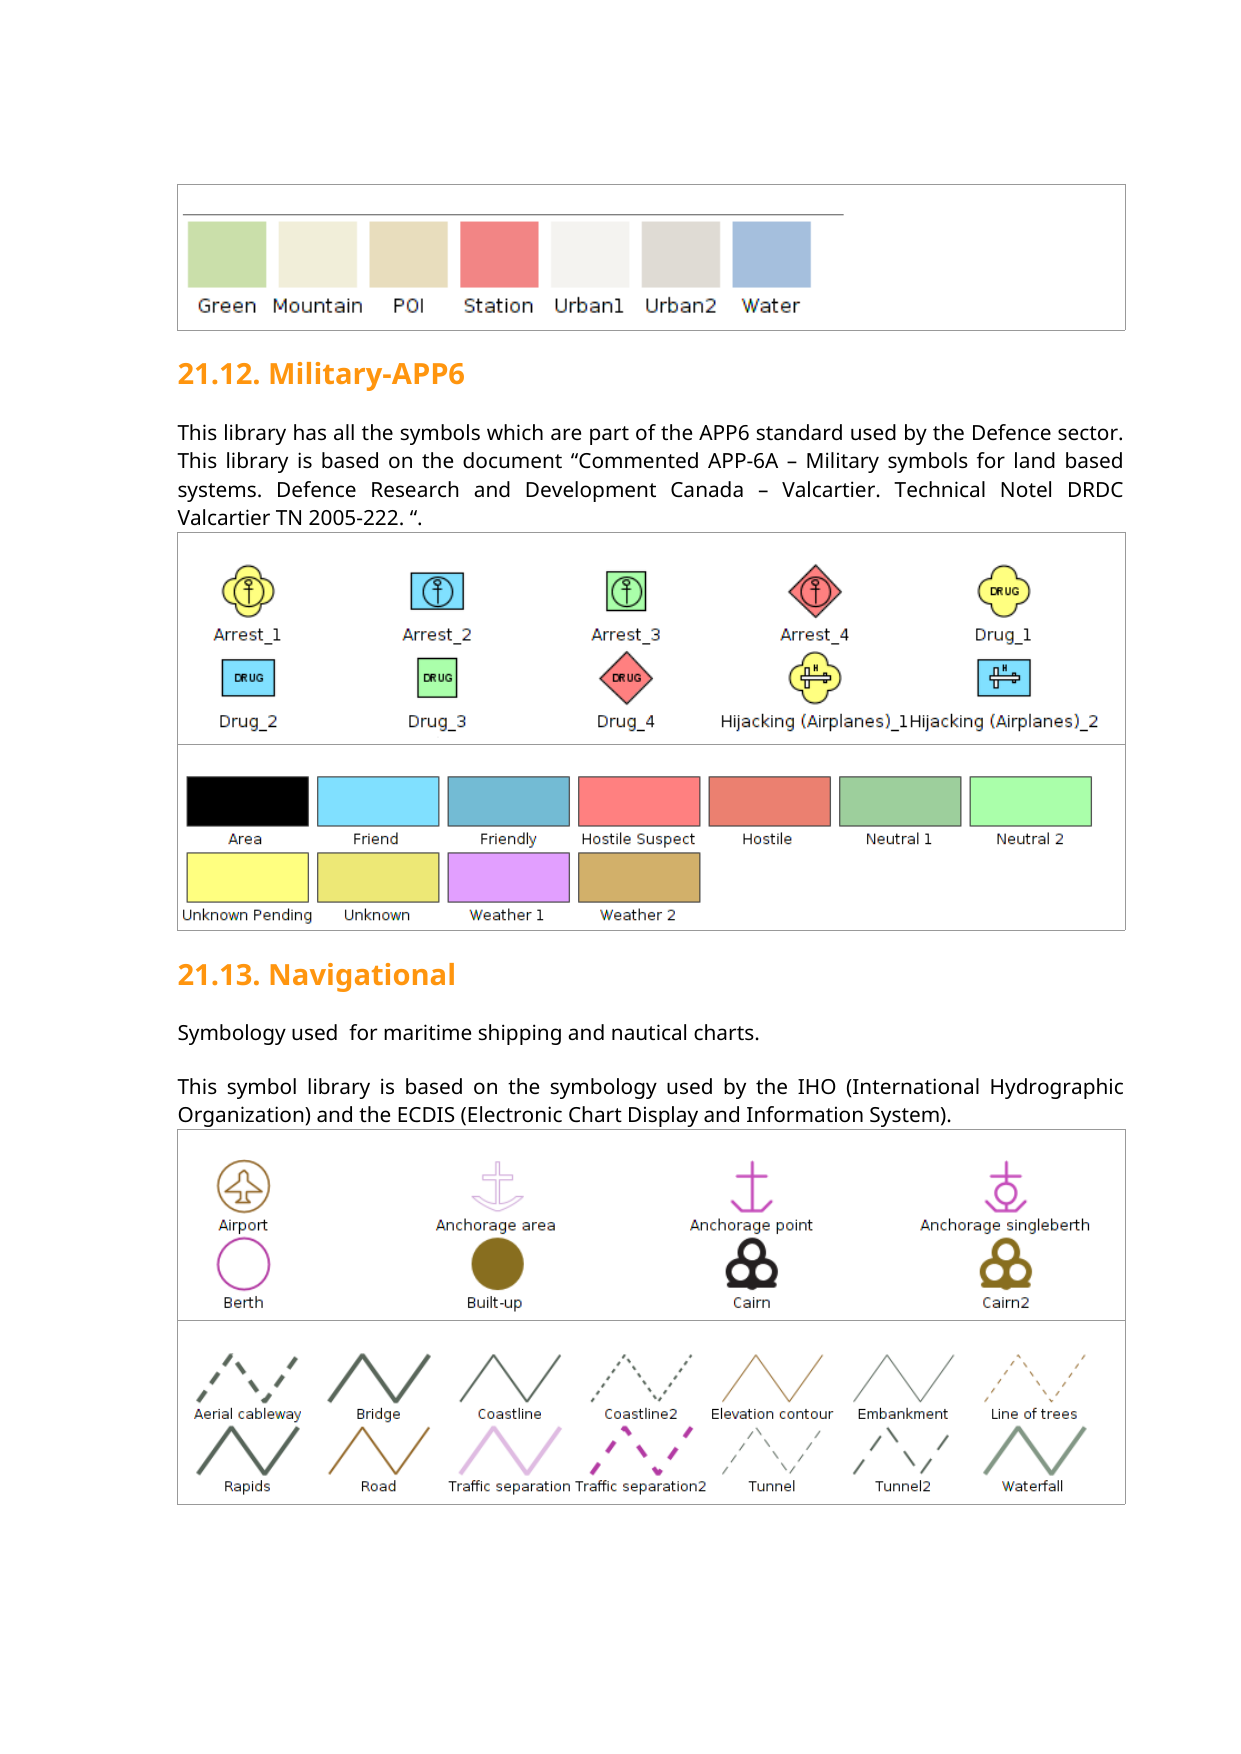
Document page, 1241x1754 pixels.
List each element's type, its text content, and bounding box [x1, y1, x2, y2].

table_header [178, 533, 1125, 743]
table_cell [178, 185, 1125, 329]
text This library has all the symbols which are part of the APP6 standard used by the Defence sector. This library is based on the document “Commented APP-6A – Military symbols for land based systems. Defence Research and Development Canada – Valcartier. Technical Notel DRDC Valcartier TN 2005-222. “. [177, 418, 1125, 532]
text Symbology used for maritime shipping and nautical charts. [177, 1018, 1125, 1047]
table_cell [178, 1321, 1125, 1503]
picture [182, 214, 844, 324]
picture [182, 774, 1120, 925]
subtitle 21.12. Military-APP6 [177, 353, 1125, 393]
picture [182, 1159, 1120, 1314]
text This symbol library is based on the symbology used by the IHO (International Hydrographic Organization) and the ECDIS (Electronic Chart Display and Information System). [177, 1072, 1125, 1129]
table_header [178, 1130, 1125, 1319]
table_cell [178, 745, 1125, 930]
subtitle 21.13. Navigational [177, 954, 1125, 993]
picture [182, 1350, 1120, 1498]
picture [182, 562, 1120, 738]
